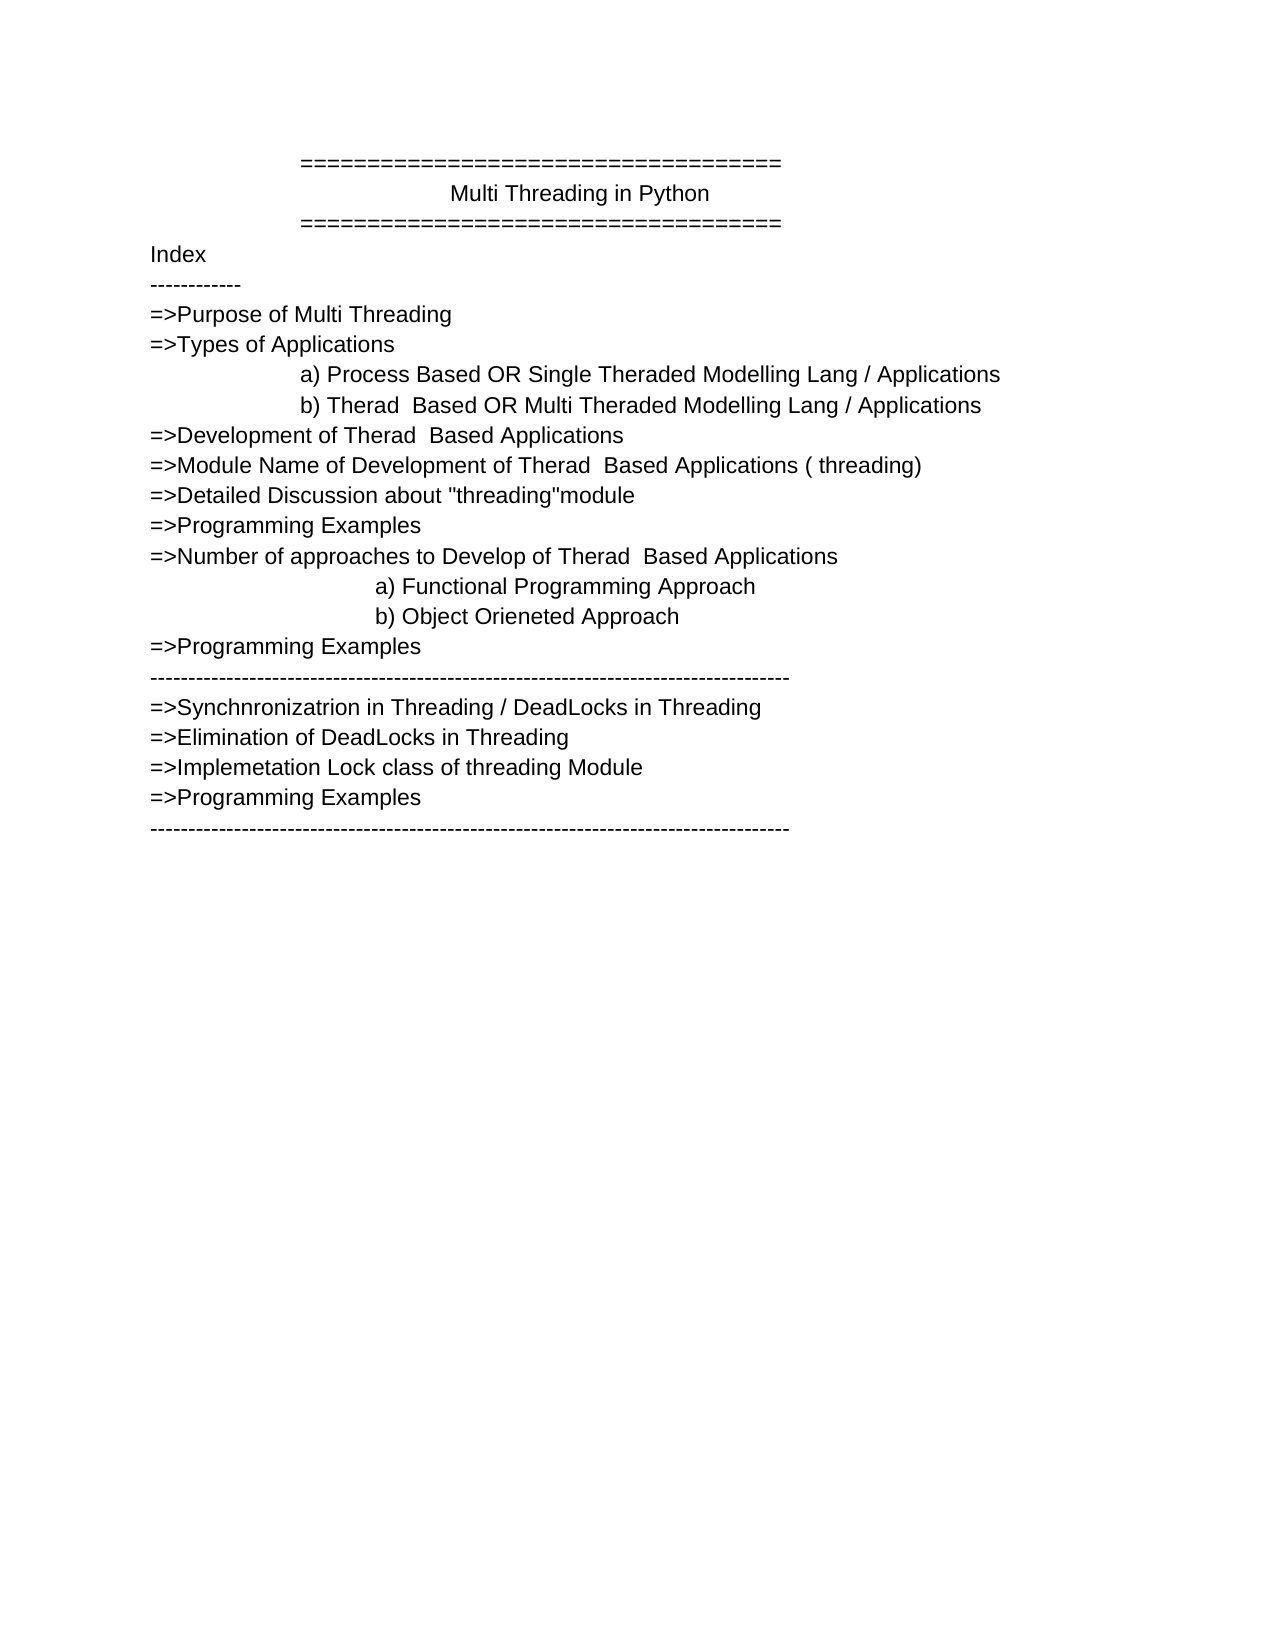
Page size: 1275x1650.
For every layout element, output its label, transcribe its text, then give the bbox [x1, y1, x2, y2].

text a) Process Based OR Single Theraded Modelling Lang / Applications [150, 361, 1125, 388]
text ==================================== [150, 150, 1125, 176]
text Index [150, 241, 1125, 267]
text b) Object Orieneted Approach [150, 603, 1125, 629]
text =>Elimination of DeadLocks in Threading [150, 724, 1125, 750]
text b) Therad Based OR Multi Theraded Modelling Lang / Applications [150, 392, 1125, 418]
text ==================================== [150, 210, 1125, 237]
text a) Functional Programming Approach [150, 573, 1125, 599]
text =>Programming Examples [150, 633, 1125, 660]
text =>Programming Examples [150, 512, 1125, 539]
text =>Implemetation Lock class of threading Module [150, 754, 1125, 781]
text Multi Threading in Python [150, 180, 1125, 207]
text =>Programming Examples [150, 784, 1125, 811]
text =>Synchnronizatrion in Threading / DeadLocks in Threading [150, 694, 1125, 720]
text ------------ [150, 271, 1125, 297]
text =>Development of Therad Based Applications [150, 422, 1125, 448]
text =>Module Name of Development of Therad Based Applications ( threading) [150, 452, 1125, 478]
text ------------------------------------------------------------------------------------ [150, 814, 1125, 841]
text =>Types of Applications [150, 331, 1125, 358]
text =>Purpose of Multi Threading [150, 301, 1125, 327]
text =>Number of approaches to Develop of Therad Based Applications [150, 543, 1125, 569]
text =>Detailed Discussion about "threading"module [150, 482, 1125, 509]
text ------------------------------------------------------------------------------------ [150, 663, 1125, 690]
